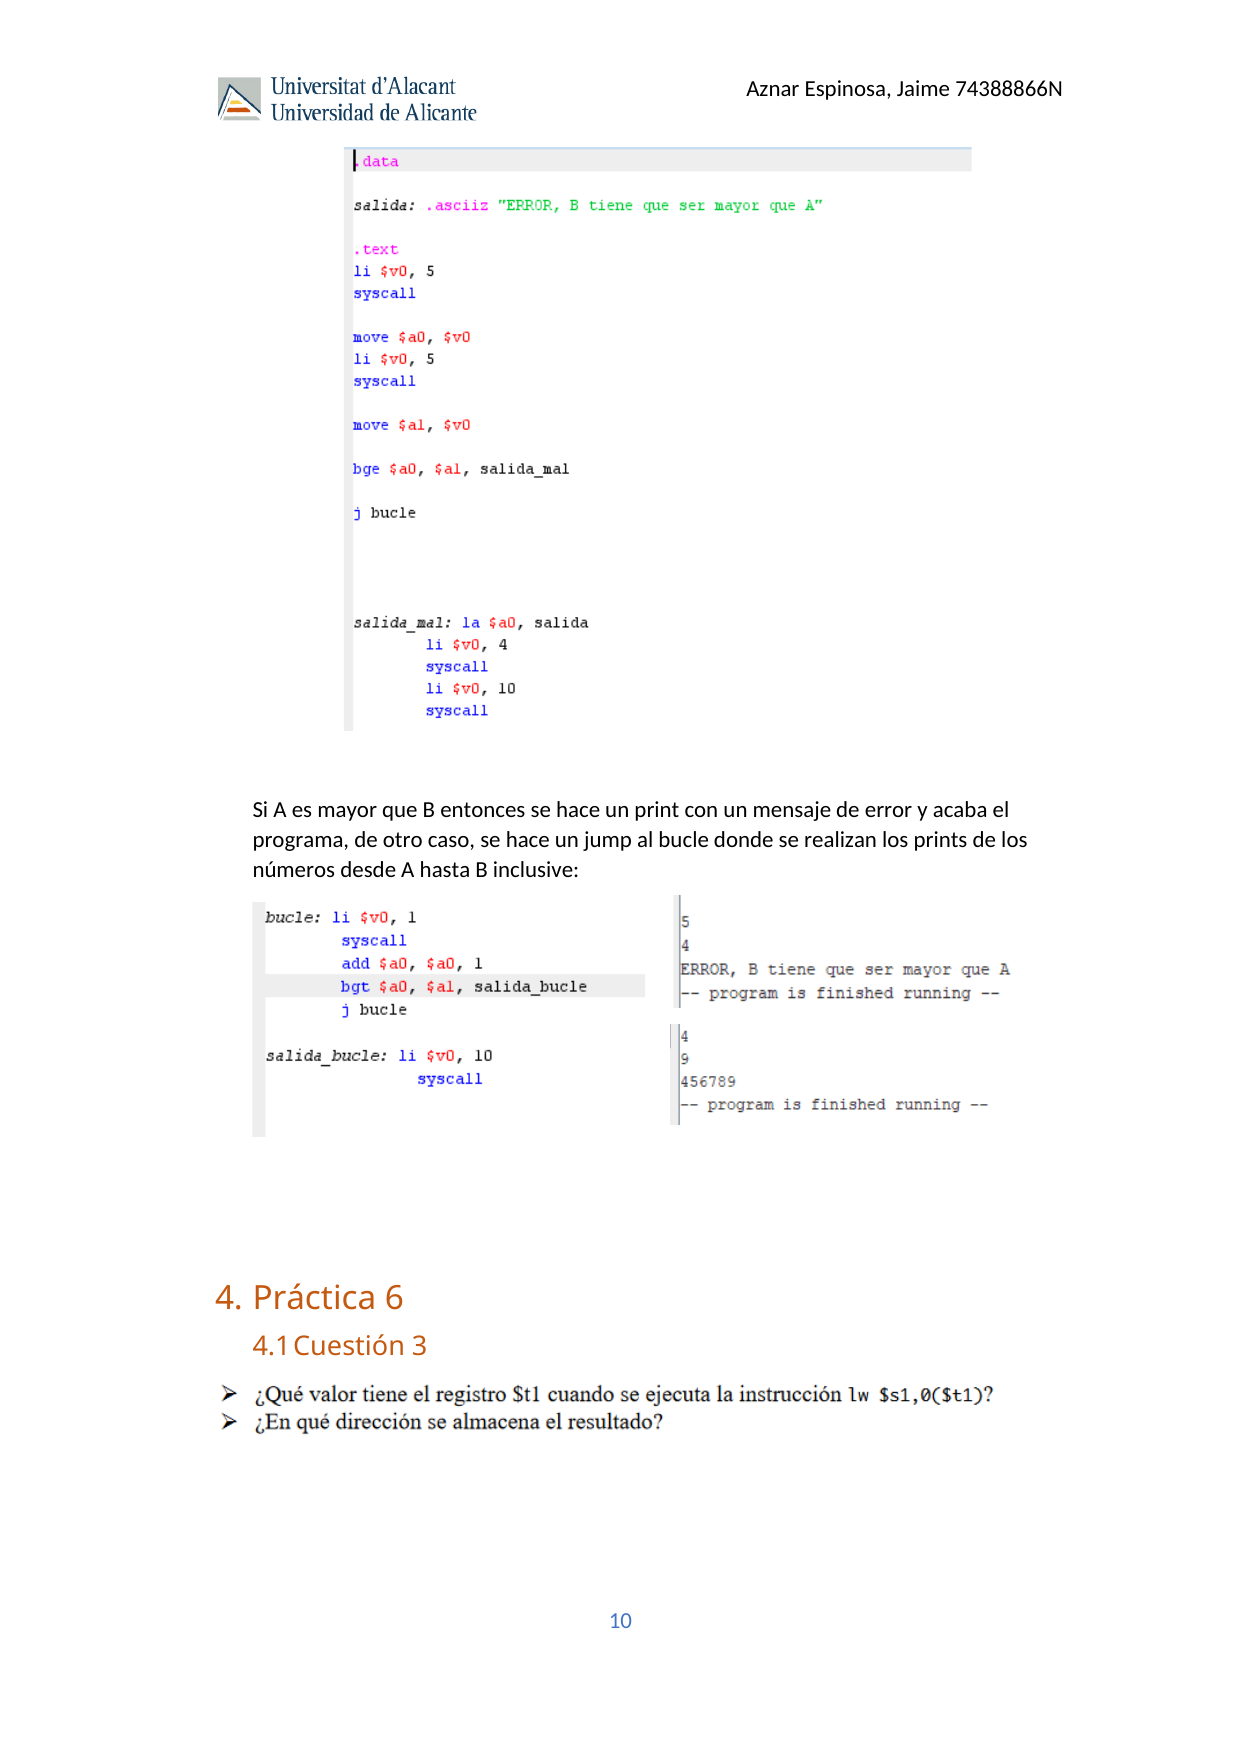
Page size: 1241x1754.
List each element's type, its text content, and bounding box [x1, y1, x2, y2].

text Si A es mayor que B entonces se hace un print con un mensaje de error y acaba el programa, de otro caso, se hace un jump al bucle donde se realizan los prints de los números desde A hasta B inclusive: [252, 796, 1063, 883]
list Cuestión 3 [252, 1326, 1063, 1363]
list Práctica 6 [215, 1274, 1063, 1319]
